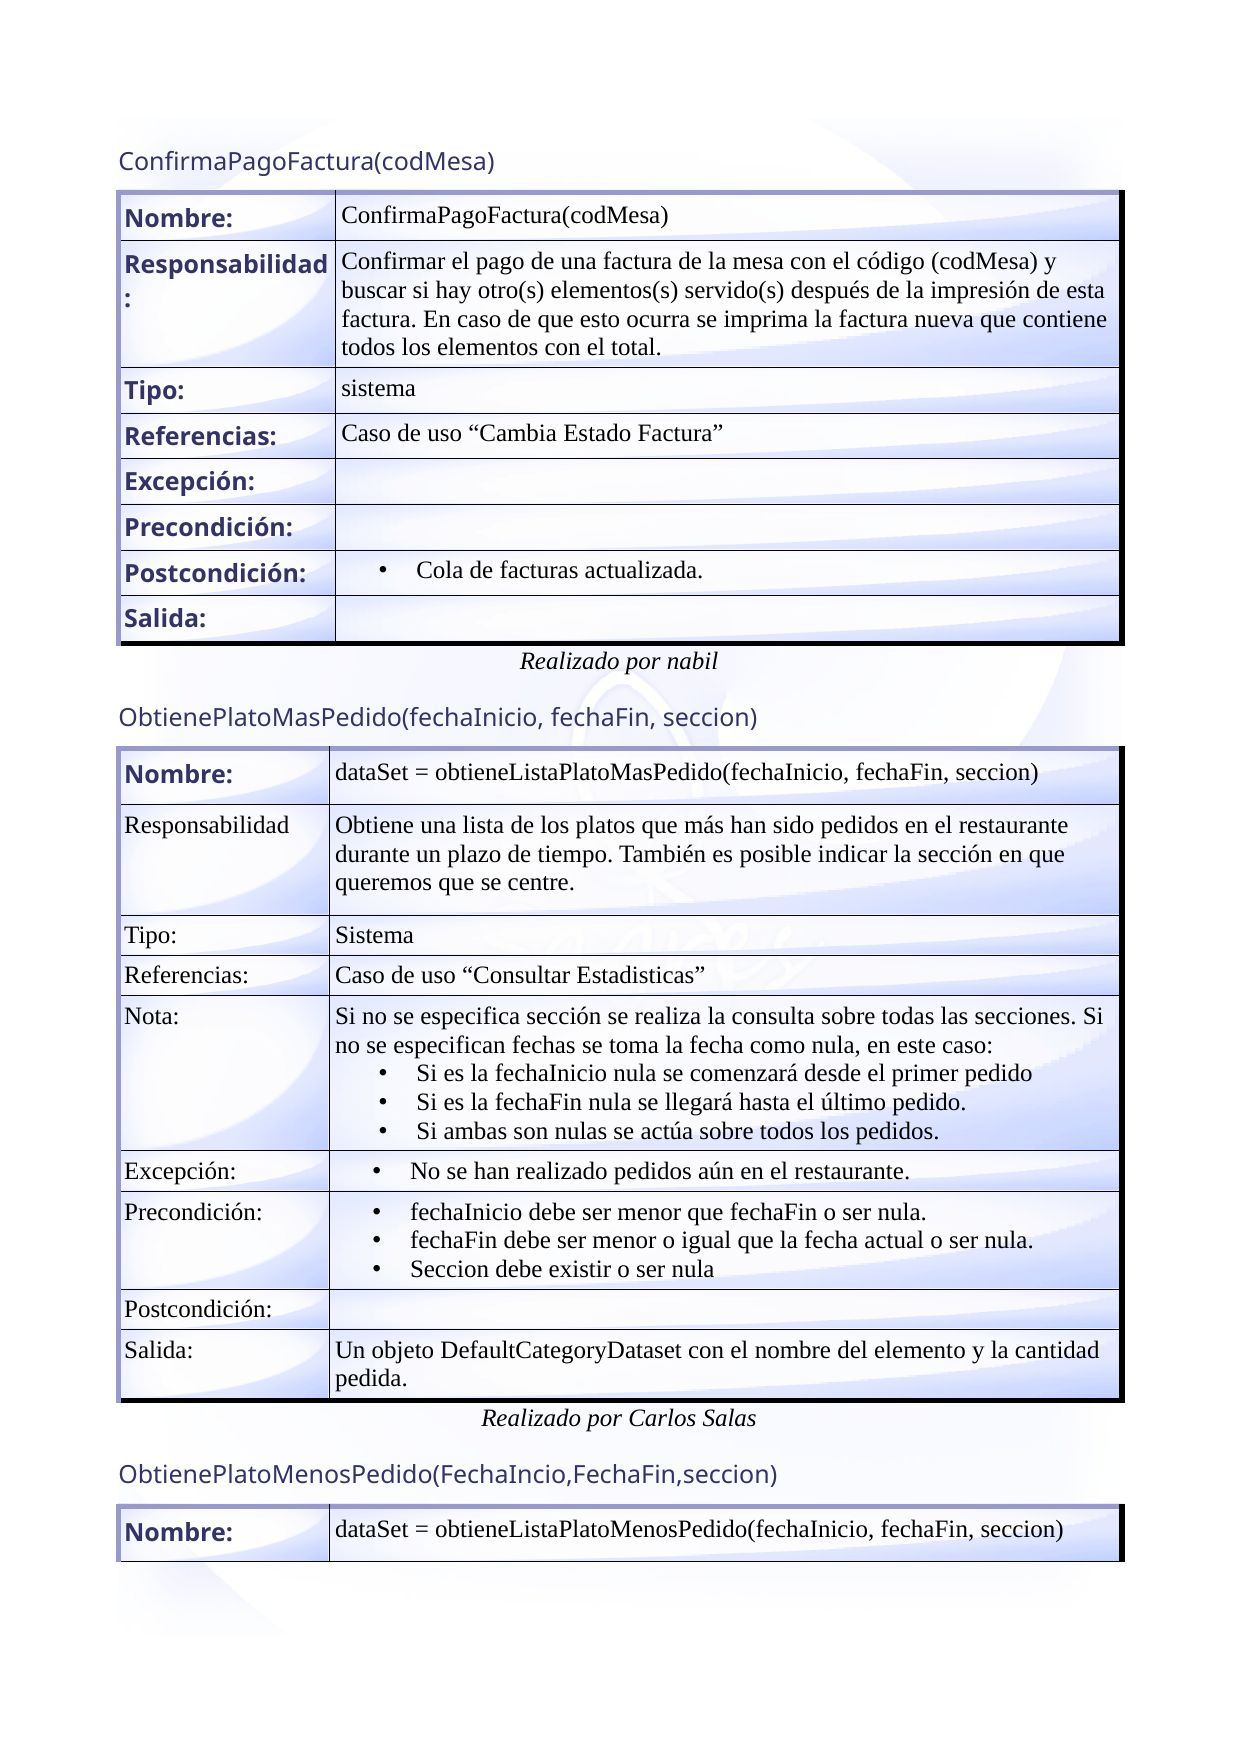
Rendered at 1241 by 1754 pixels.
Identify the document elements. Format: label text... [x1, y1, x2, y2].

text Realizado por Carlos Salas [118, 1403, 1122, 1432]
table_cell Responsabilidad [121, 805, 329, 914]
table_cell Nota: [121, 996, 329, 1150]
table_cell Referencias: [121, 414, 335, 458]
table_cell Salida: [121, 1330, 329, 1398]
picture [118, 177, 1122, 190]
table_header Nombre: [121, 195, 335, 240]
table_cell Responsabilidad: [121, 241, 335, 367]
table_cell Precondición: [121, 1192, 329, 1288]
picture [118, 118, 1122, 143]
table_cell Obtiene una lista de los platos que más han sido pedidos en el restaurante durante un plazo de tiempo. También es posible indicar la sección en que queremos que se centre. [330, 805, 1119, 914]
table_cell Caso de uso “Cambia Estado Factura” [336, 414, 1119, 458]
table_cell fechaInicio debe ser menor que fechaFin o ser nula. fechaFin debe ser menor o igual que la fecha actual o ser nula. Seccion debe existir o ser nula [330, 1192, 1119, 1288]
subtitle ObtienePlatoMenosPedido(FechaIncio,FechaFin,seccion) [118, 1457, 1122, 1491]
table_cell Tipo: [121, 916, 329, 955]
table_cell [330, 1290, 1119, 1329]
table_header Nombre: [121, 1509, 329, 1561]
picture [118, 1432, 1122, 1457]
table_cell Postcondición: [121, 1290, 329, 1329]
table_cell Tipo: [121, 368, 335, 413]
subtitle ConfirmaPagoFactura(codMesa) [118, 143, 1122, 177]
table_header dataSet = obtieneListaPlatoMenosPedido(fechaInicio, fechaFin, seccion) [330, 1509, 1119, 1561]
table_cell Precondición: [121, 505, 335, 549]
picture [118, 1491, 1122, 1504]
table_cell Salida: [121, 596, 335, 641]
table_header dataSet = obtieneListaPlatoMasPedido(fechaInicio, fechaFin, seccion) [330, 751, 1119, 804]
table_header ConfirmaPagoFactura(codMesa) [336, 195, 1119, 240]
table_header Nombre: [121, 751, 329, 804]
table_cell Confirmar el pago de una factura de la mesa con el código (codMesa) y buscar si hay otro(s) elementos(s) servido(s) después de la impresión de esta factura. En caso de que esto ocurra se imprima la factura nueva que contiene todos los elementos con el total. [336, 241, 1119, 367]
table_cell Postcondición: [121, 551, 335, 595]
table_cell Cola de facturas actualizada. [336, 551, 1119, 595]
subtitle ObtienePlatoMasPedido(fechaInicio, fechaFin, seccion) [118, 700, 1122, 734]
text Realizado por nabil [118, 646, 1122, 675]
table_cell [336, 459, 1119, 504]
picture [118, 734, 1122, 746]
table_cell sistema [336, 368, 1119, 413]
picture [118, 1562, 1122, 1636]
table_cell [336, 505, 1119, 549]
table_cell No se han realizado pedidos aún en el restaurante. [330, 1151, 1119, 1191]
table_cell Referencias: [121, 956, 329, 995]
table_cell Si no se especifica sección se realiza la consulta sobre todas las secciones. Si no se especifican fechas se toma la fecha como nula, en este caso: Si es la fechaInicio nula se comenzará desde el primer pedido Si es la fechaFin nula se llegará hasta el último pedido. Si ambas son nulas se actúa sobre todos los pedidos. [330, 996, 1119, 1150]
picture [118, 675, 1122, 700]
table_cell Caso de uso “Consultar Estadisticas” [330, 956, 1119, 995]
table_cell [336, 596, 1119, 641]
table_cell Sistema [330, 916, 1119, 955]
table_cell Excepción: [121, 459, 335, 504]
table_cell Un objeto DefaultCategoryDataset con el nombre del elemento y la cantidad pedida. [330, 1330, 1119, 1398]
table_cell Excepción: [121, 1151, 329, 1191]
